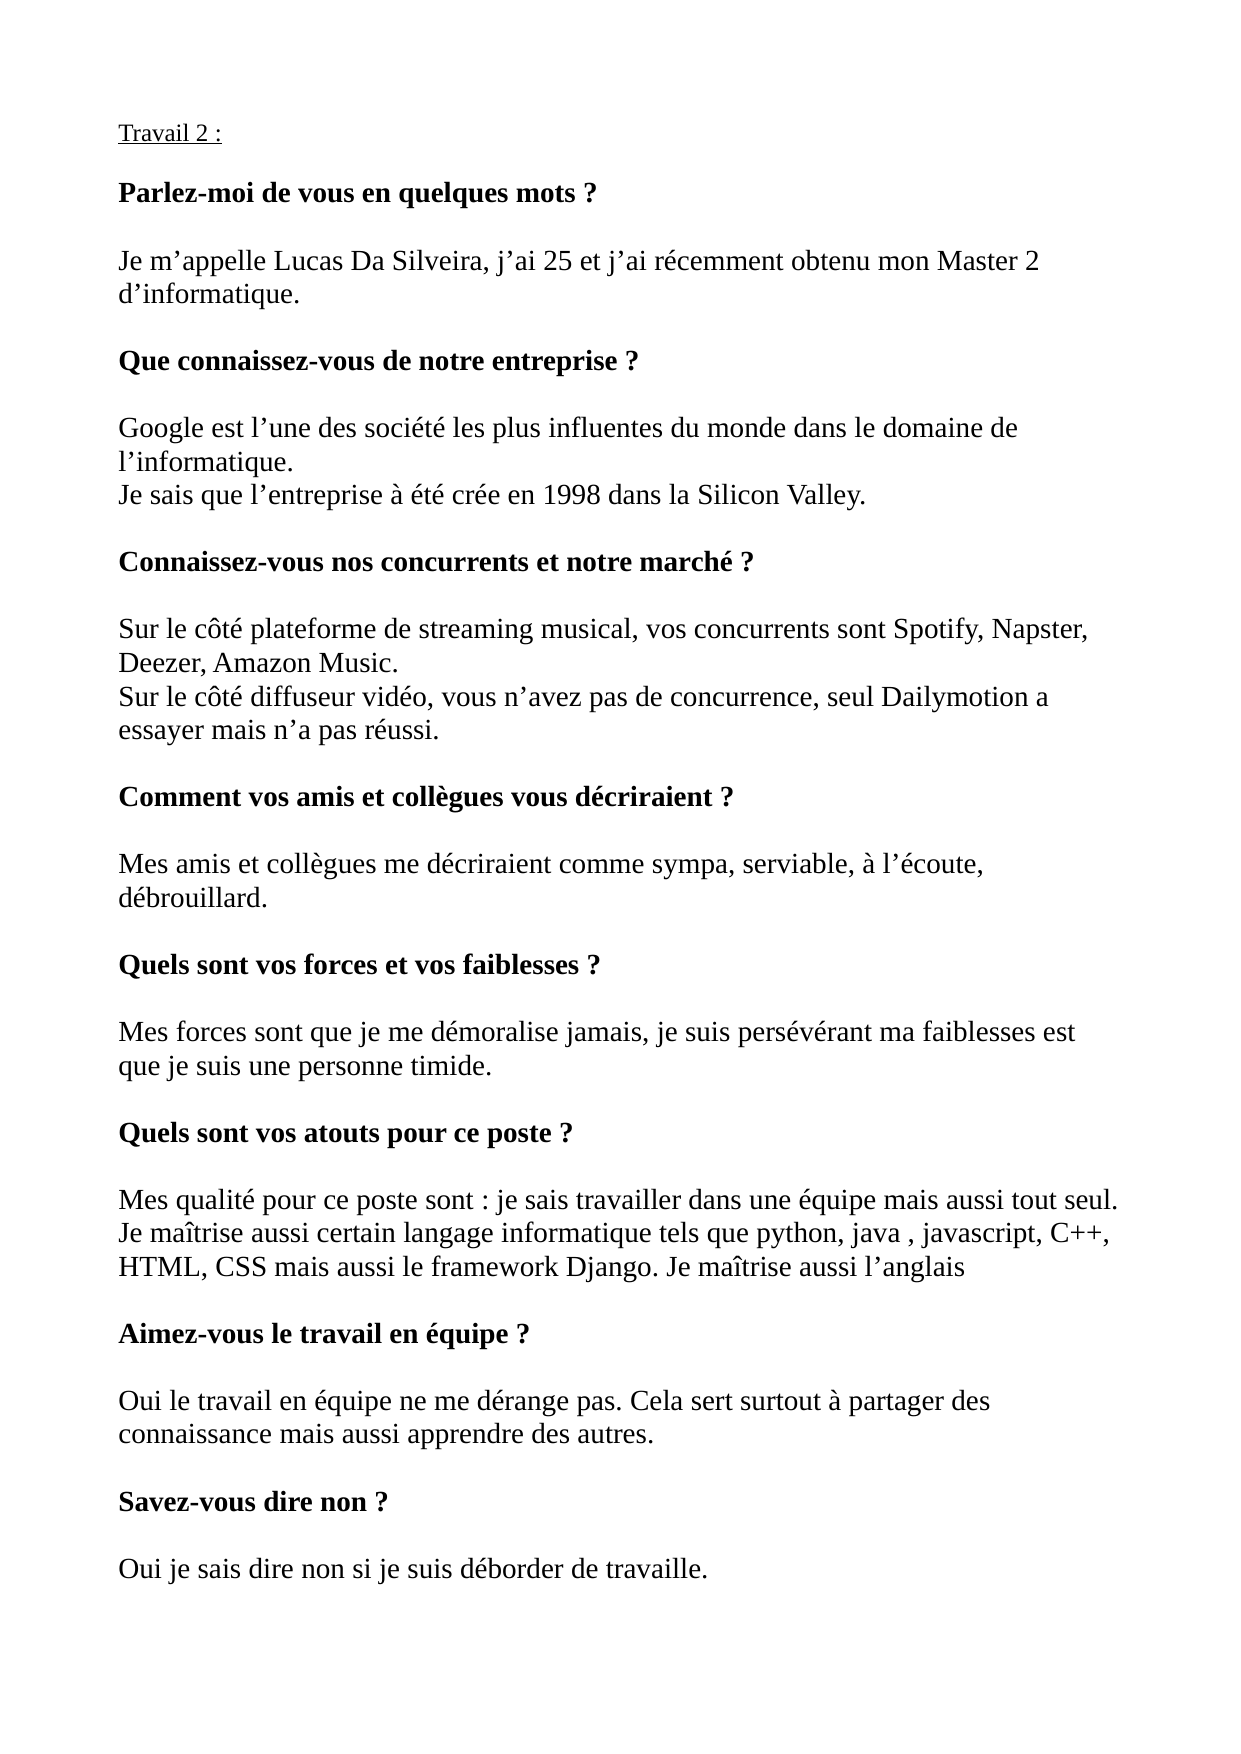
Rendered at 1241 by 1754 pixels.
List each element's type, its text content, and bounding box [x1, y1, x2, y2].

text Je sais que l’entreprise à été crée en 1998 dans la Silicon Valley. [118, 477, 1122, 511]
text Quels sont vos forces et vos faiblesses ? [118, 947, 1122, 981]
text Connaissez-vous nos concurrents et notre marché ? [118, 544, 1122, 578]
text Sur le côté plateforme de streaming musical, vos concurrents sont Spotify, Napster, Deezer, Amazon Music. [118, 612, 1122, 679]
text Google est l’une des société les plus influentes du monde dans le domaine de l’informatique. [118, 410, 1122, 477]
text Oui je sais dire non si je suis déborder de travaille. [118, 1551, 1122, 1584]
text Oui le travail en équipe ne me dérange pas. Cela sert surtout à partager des connaissance mais aussi apprendre des autres. [118, 1383, 1122, 1450]
text Sur le côté diffuseur vidéo, vous n’avez pas de concurrence, seul Dailymotion a essayer mais n’a pas réussi. [118, 679, 1122, 746]
text Travail 2 : [118, 118, 1122, 147]
text Savez-vous dire non ? [118, 1484, 1122, 1517]
text Mes qualité pour ce poste sont : je sais travailler dans une équipe mais aussi tout seul. Je maîtrise aussi certain langage informatique tels que python, java , javascript, C++, HTML, CSS mais aussi le framework Django. Je maîtrise aussi l’anglais [118, 1182, 1122, 1282]
text Comment vos amis et collègues vous décriraient ? [118, 779, 1122, 813]
text Parlez-moi de vous en quelques mots ? [118, 176, 1122, 209]
text Je m’appelle Lucas Da Silveira, j’ai 25 et j’ai récemment obtenu mon Master 2 d’informatique. [118, 243, 1122, 310]
text Aimez-vous le travail en équipe ? [118, 1316, 1122, 1349]
text Mes amis et collègues me décriraient comme sympa, serviable, à l’écoute, débrouillard. [118, 846, 1122, 913]
text Mes forces sont que je me démoralise jamais, je suis persévérant ma faiblesses est que je suis une personne timide. [118, 1014, 1122, 1081]
text Que connaissez-vous de notre entreprise ? [118, 343, 1122, 377]
text Quels sont vos atouts pour ce poste ? [118, 1115, 1122, 1148]
